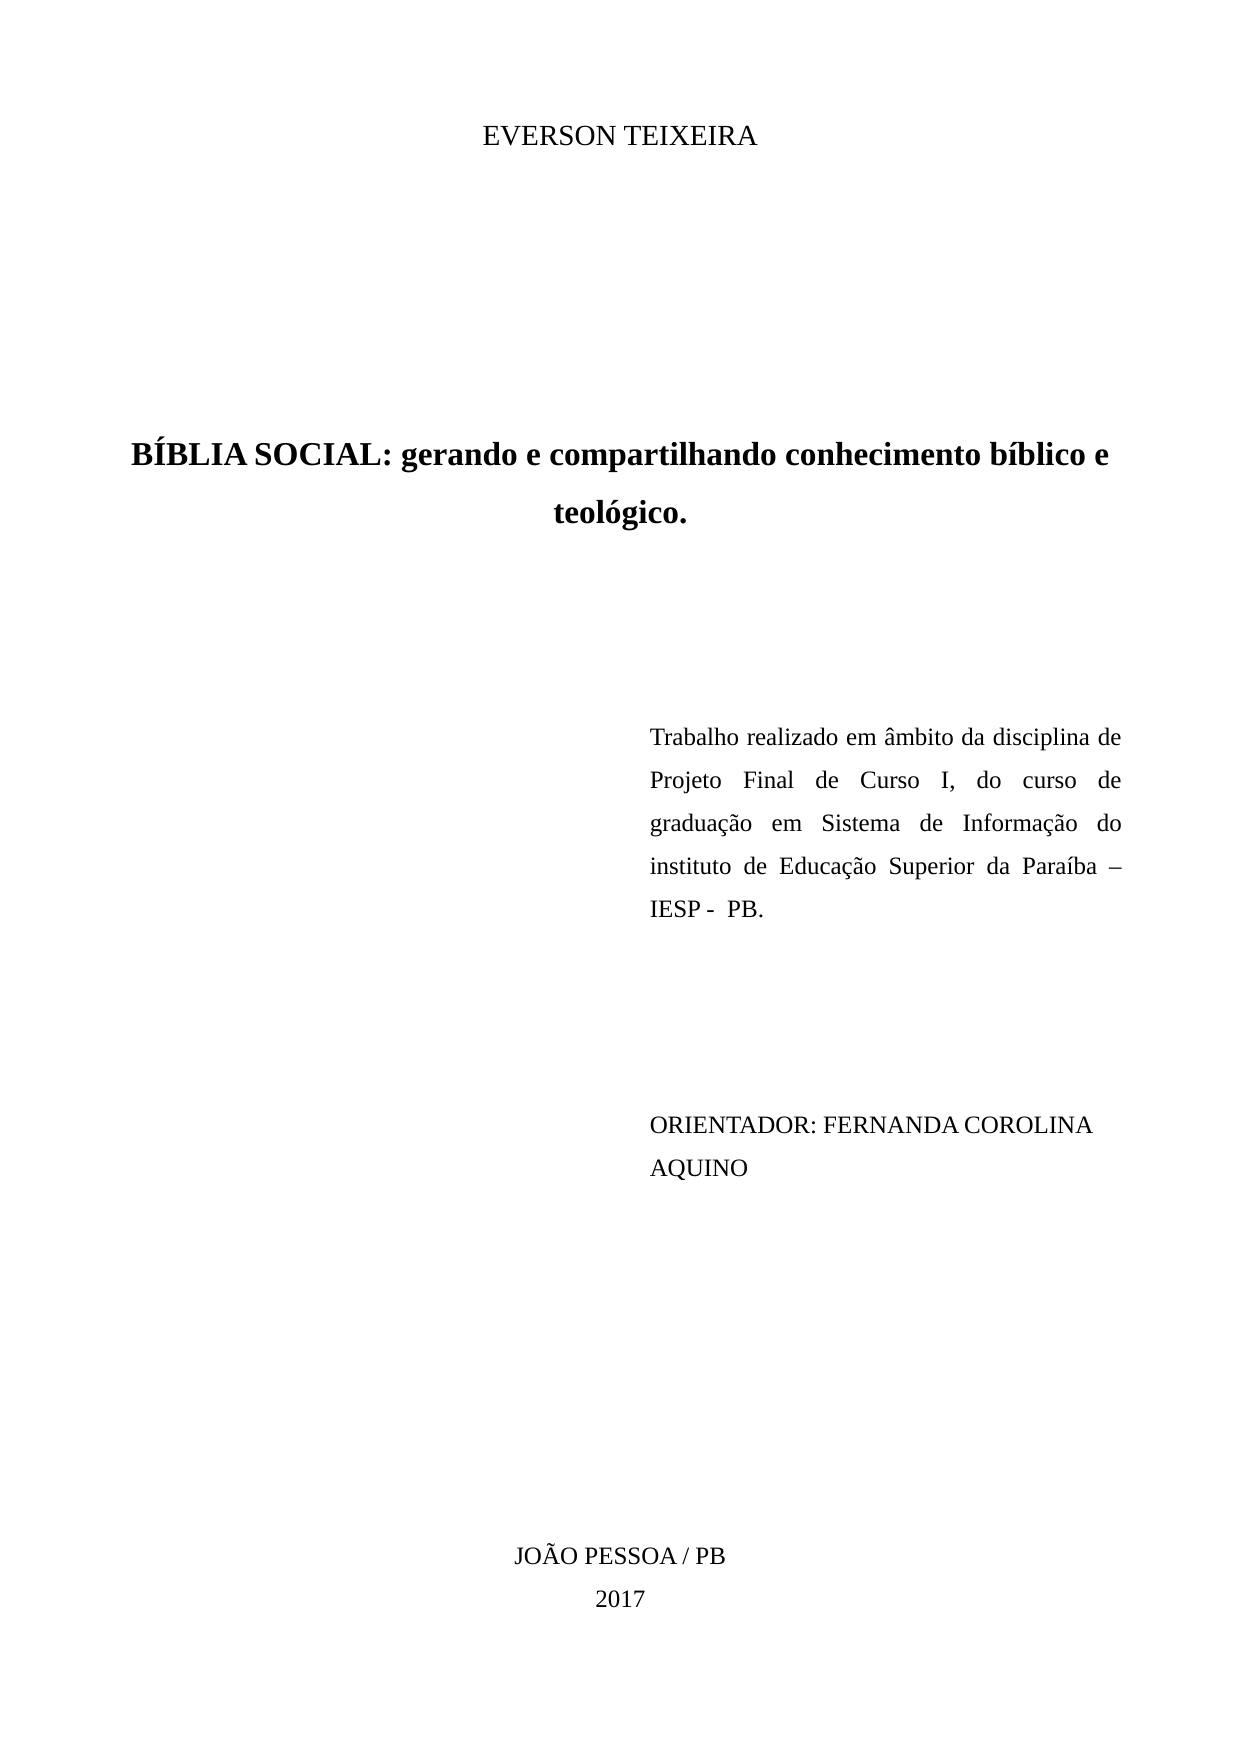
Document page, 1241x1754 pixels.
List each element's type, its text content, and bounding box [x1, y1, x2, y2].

text BÍBLIA SOCIAL: gerando e compartilhando conhecimento bíblico e teológico. [118, 434, 1122, 530]
text JOÃO PESSOA / PB [118, 1541, 1122, 1570]
text 2017 [118, 1584, 1122, 1613]
text ORIENTADOR: FERNANDA COROLINA AQUINO [649, 1110, 1122, 1182]
text EVERSON TEIXEIRA [118, 118, 1122, 152]
text Trabalho realizado em âmbito da disciplina de Projeto Final de Curso I, do curso de graduação em Sistema de Informação do instituto de Educação Superior da Paraíba – IESP - PB. [649, 722, 1122, 923]
